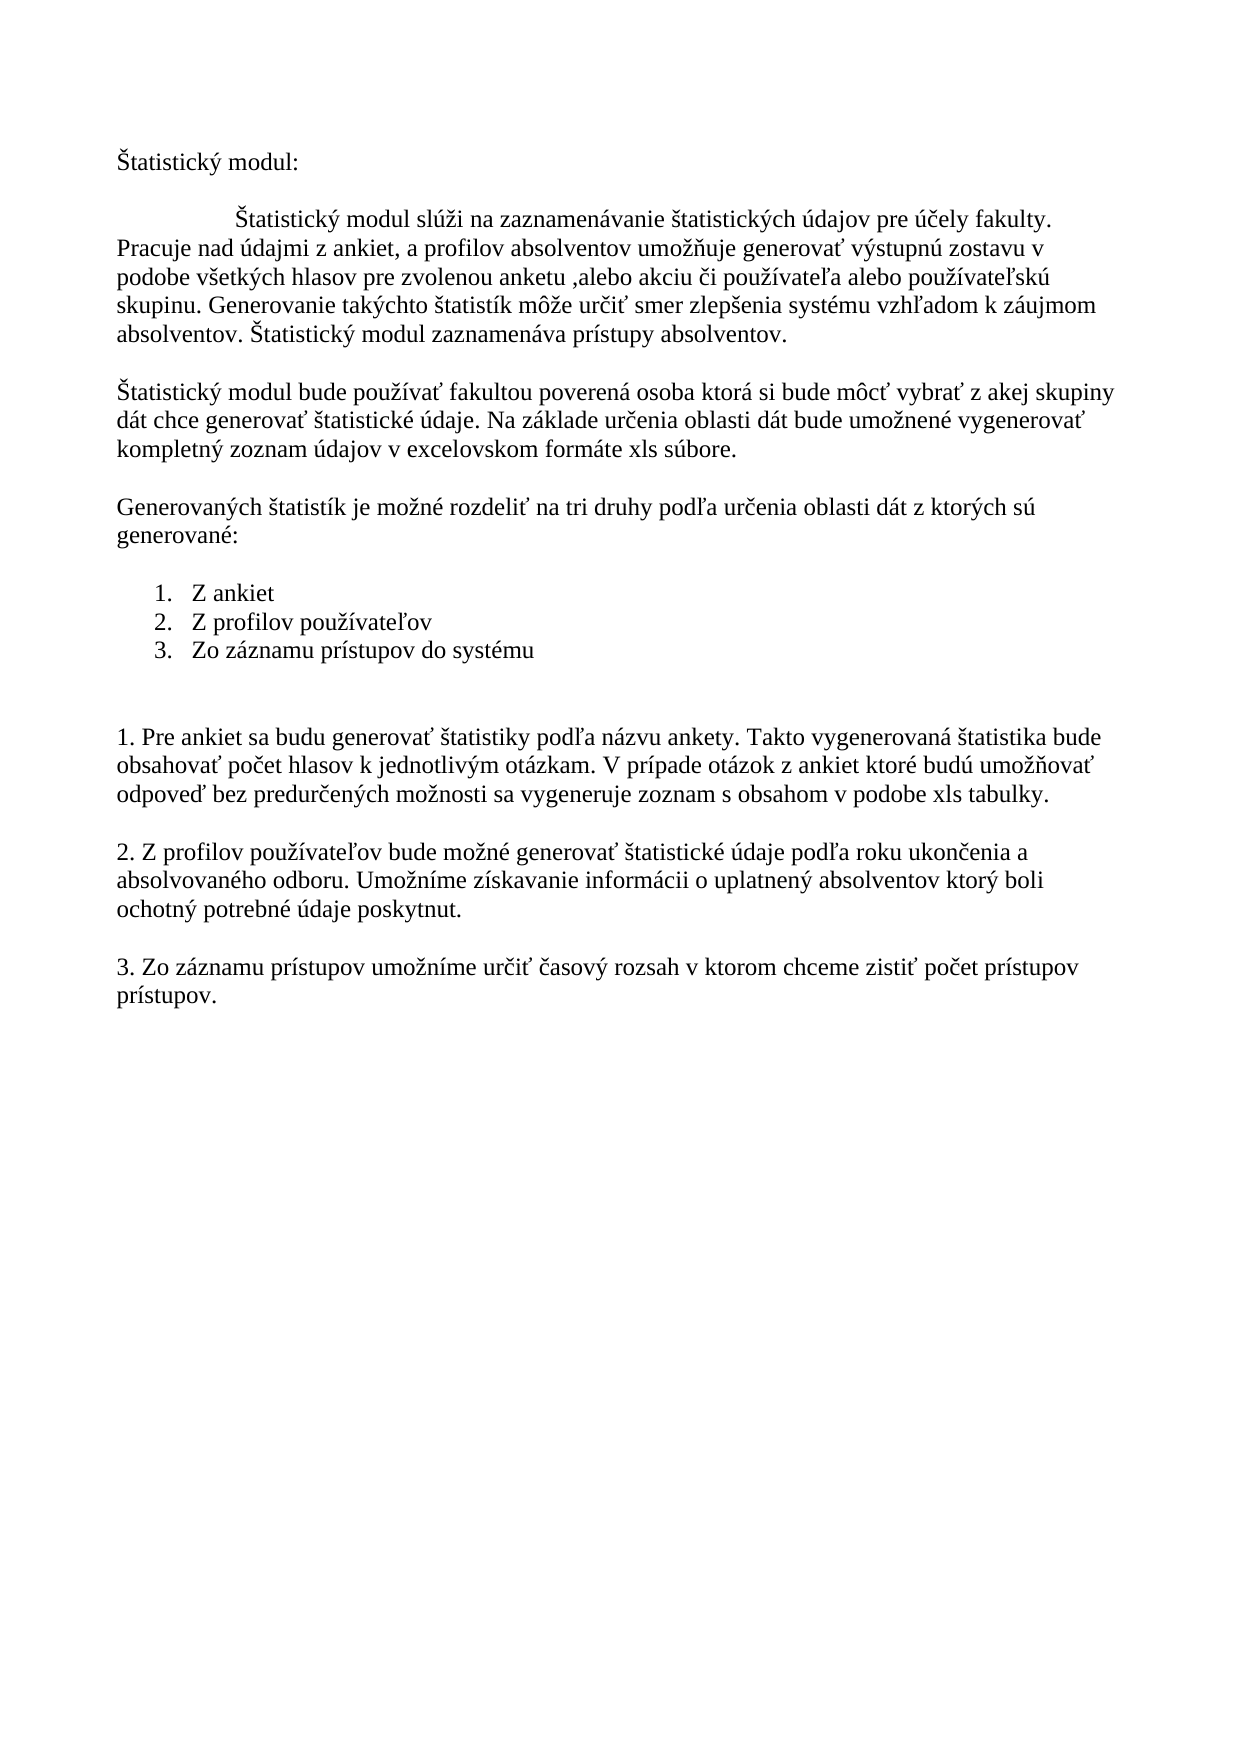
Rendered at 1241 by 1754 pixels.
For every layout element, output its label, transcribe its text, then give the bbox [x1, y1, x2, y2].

list Z profilov používateľov [154, 607, 1122, 636]
text Štatistický modul slúži na zaznamenávanie štatistických údajov pre účely fakulty. Pracuje nad údajmi z ankiet, a profilov absolventov umožňuje generovať výstupnú zostavu v podobe všetkých hlasov pre zvolenou anketu ,alebo akciu či používateľa alebo používateľskú skupinu. Generovanie takýchto štatistík môže určiť smer zlepšenia systému vzhľadom k záujmom absolventov. Štatistický modul zaznamenáva prístupy absolventov. [116, 204, 1122, 348]
text Štatistický modul: [116, 147, 1122, 176]
text 3. Zo záznamu prístupov umožníme určiť časový rozsah v ktorom chceme zistiť počet prístupov prístupov. [116, 952, 1122, 1009]
text Štatistický modul bude používať fakultou poverená osoba ktorá si bude môcť vybrať z akej skupiny dát chce generovať štatistické údaje. Na základe určenia oblasti dát bude umožnené vygenerovať kompletný zoznam údajov v excelovskom formáte xls súbore. [116, 377, 1122, 463]
text 2. Z profilov používateľov bude možné generovať štatistické údaje podľa roku ukončenia a absolvovaného odboru. Umožníme získavanie informácii o uplatnený absolventov ktorý boli ochotný potrebné údaje poskytnut. [116, 837, 1122, 923]
text Generovaných štatistík je možné rozdeliť na tri druhy podľa určenia oblasti dát z ktorých sú generované: [116, 492, 1122, 549]
list Z ankiet [154, 578, 1122, 607]
text 1. Pre ankiet sa budu generovať štatistiky podľa názvu ankety. Takto vygenerovaná štatistika bude obsahovať počet hlasov k jednotlivým otázkam. V prípade otázok z ankiet ktoré budú umožňovať odpoveď bez predurčených možnosti sa vygeneruje zoznam s obsahom v podobe xls tabulky. [116, 722, 1122, 808]
list Zo záznamu prístupov do systému [154, 636, 1122, 664]
